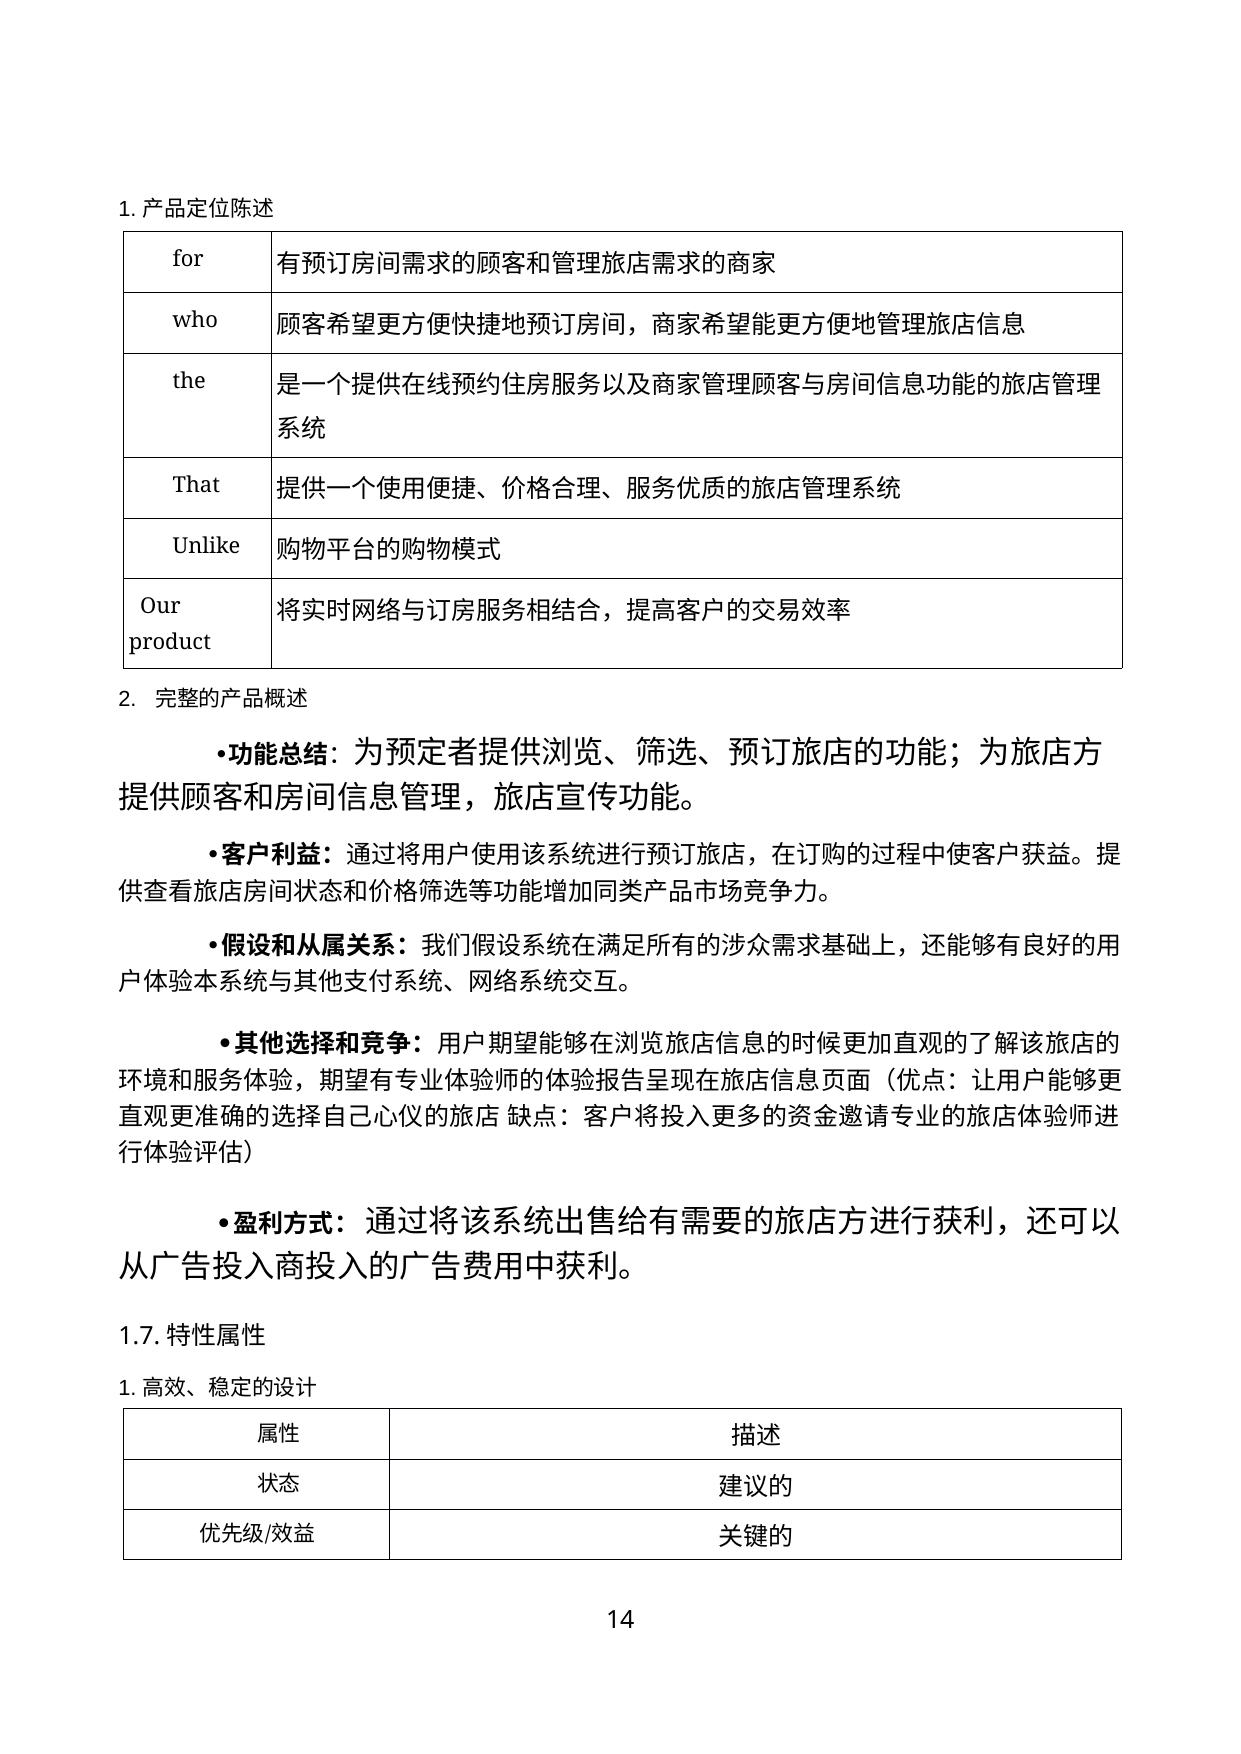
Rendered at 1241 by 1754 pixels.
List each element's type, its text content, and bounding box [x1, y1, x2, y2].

table_cell the [124, 354, 271, 457]
table_cell 状态 [124, 1460, 389, 1509]
table_cell Unlike [124, 519, 271, 578]
table_cell 建议的 [390, 1460, 1121, 1509]
table_cell who [124, 293, 271, 352]
text •假设和从属关系：我们假设系统在满足所有的涉众需求基础上，还能够有良好的用户体验本系统与其他支付系统、网络系统交互。 [118, 925, 1122, 998]
table_header for [124, 232, 271, 292]
table_header 有预订房间需求的顾客和管理旅店需求的商家 [272, 232, 1122, 292]
table_cell 是一个提供在线预约住房服务以及商家管理顾客与房间信息功能的旅店管理系统 [272, 354, 1122, 457]
table_header 属性 [124, 1409, 389, 1458]
text •盈利方式： 通过将该系统出售给有需要的旅店方进行获利，还可以从广告投入商投入的广告费用中获利。 [118, 1196, 1122, 1286]
subtitle 特性属性 [118, 1315, 1122, 1351]
table_cell 提供一个使用便捷、价格合理、服务优质的旅店管理系统 [272, 458, 1122, 517]
table_cell 购物平台的购物模式 [272, 519, 1122, 578]
subtitle 产品定位陈述 [118, 188, 1122, 224]
table_cell 顾客希望更方便快捷地预订房间，商家希望能更方便地管理旅店信息 [272, 293, 1122, 352]
table_cell That [124, 458, 271, 517]
text •客户利益：通过将用户使用该系统进行预订旅店，在订购的过程中使客户获益。提供查看旅店房间状态和价格筛选等功能增加同类产品市场竞争力。 [118, 835, 1122, 907]
table_header 描述 [390, 1409, 1121, 1458]
table_cell Our product [124, 579, 271, 668]
subtitle 高效、稳定的设计 [118, 1370, 1122, 1402]
subtitle 完整的产品概述 [118, 680, 1122, 714]
table_cell 关键的 [390, 1510, 1121, 1559]
table_cell 将实时网络与订房服务相结合，提高客户的交易效率 [272, 579, 1122, 668]
table_cell 优先级/效益 [124, 1510, 389, 1559]
text •其他选择和竞争：用户期望能够在浏览旅店信息的时候更加直观的了解该旅店的环境和服务体验，期望有专业体验师的体验报告呈现在旅店信息页面（优点：让用户能够更直观更准确的选择自己心仪的旅店 缺点：客户将投入更多的资金邀请专业的旅店体验师进行体验评估） [118, 1024, 1122, 1169]
text •功能总结：为预定者提供浏览、筛选、预订旅店的功能；为旅店方提供顾客和房间信息管理，旅店宣传功能。 [118, 727, 1122, 817]
